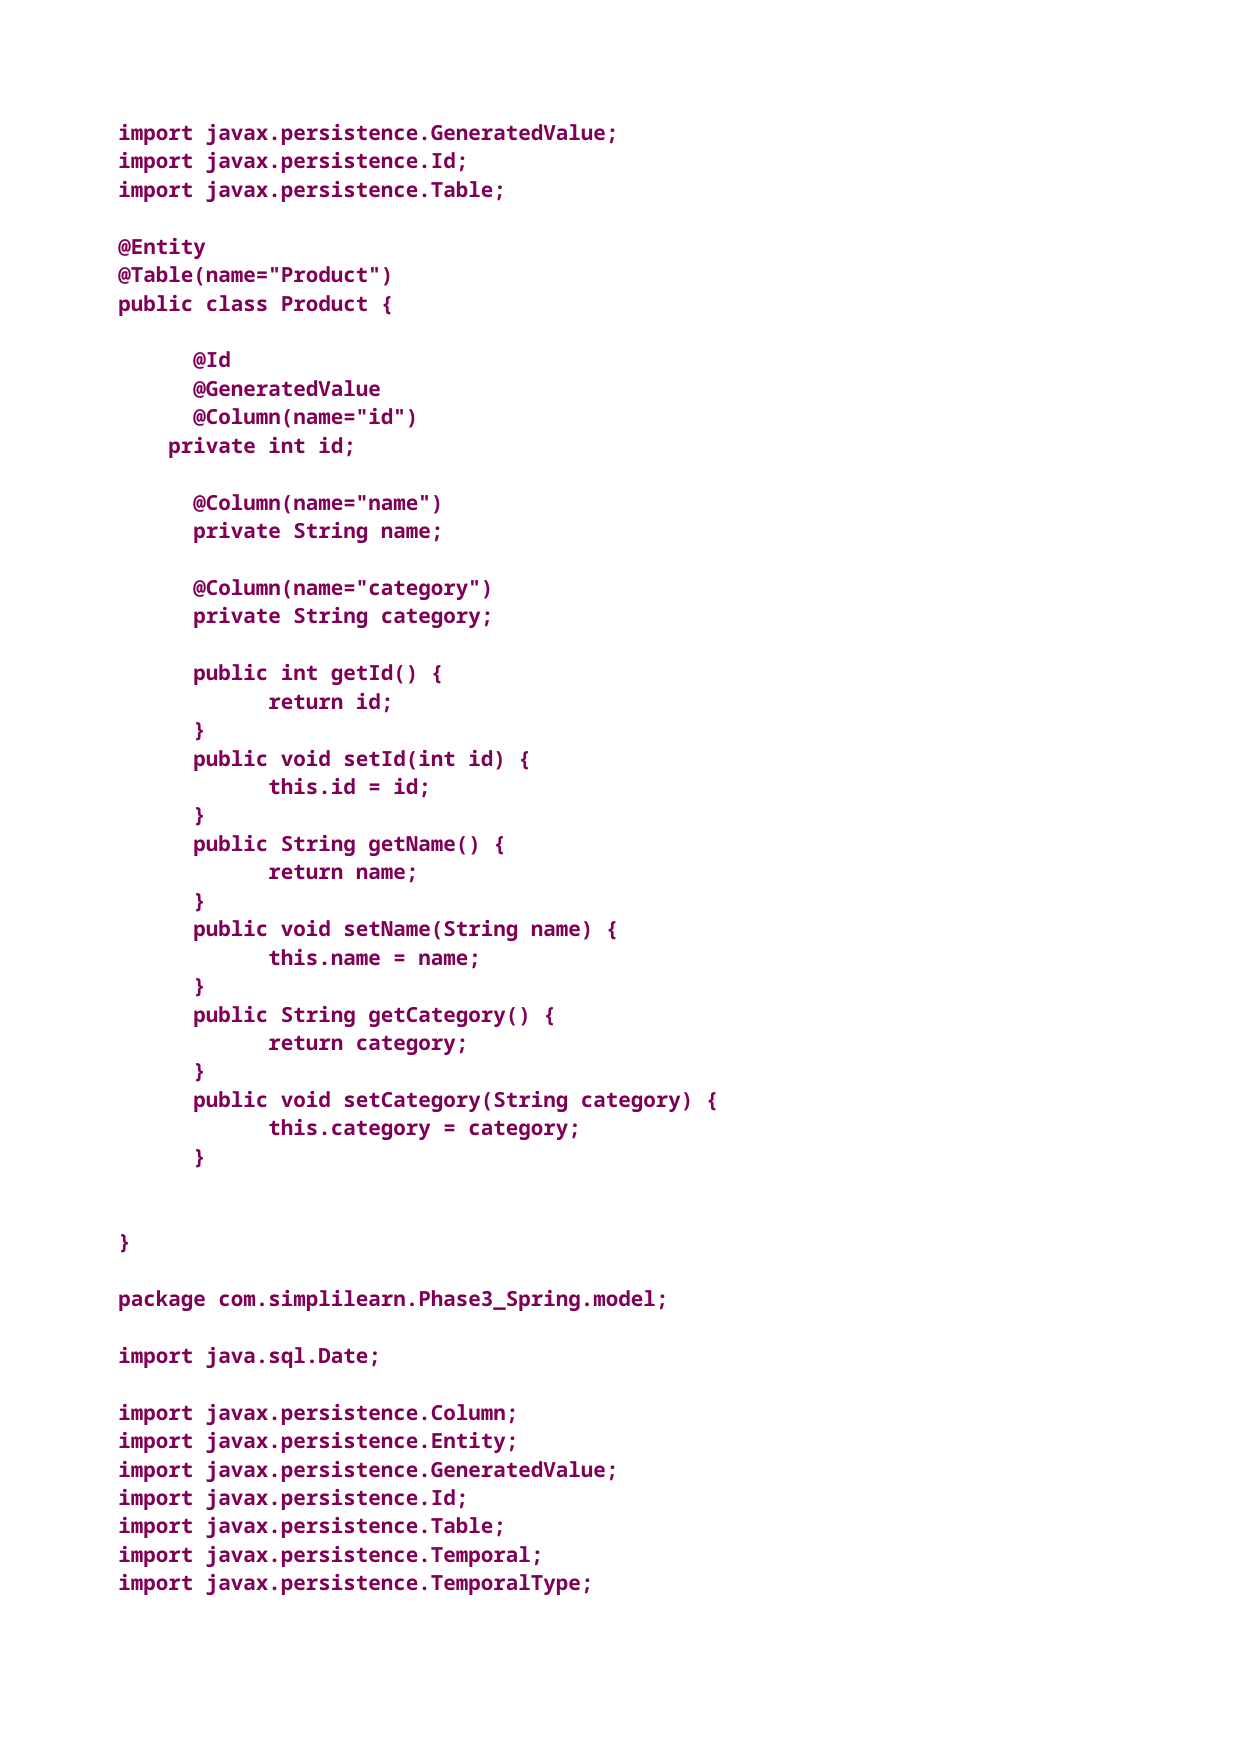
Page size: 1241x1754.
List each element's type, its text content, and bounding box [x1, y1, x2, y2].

text return category; [118, 1028, 1122, 1057]
text public void setId(int id) { [118, 744, 1122, 772]
text this.id = id; [118, 772, 1122, 801]
text } [118, 886, 1122, 914]
text import java.sql.Date; [118, 1341, 1122, 1369]
text public int getId() { [118, 658, 1122, 687]
text import javax.persistence.GeneratedValue; [118, 1455, 1122, 1483]
text } [118, 1057, 1122, 1085]
text } [118, 971, 1122, 1000]
text } [118, 801, 1122, 829]
text public void setName(String name) { [118, 914, 1122, 943]
text package com.simplilearn.Phase3_Spring.model; [118, 1284, 1122, 1312]
text } [118, 715, 1122, 744]
text import javax.persistence.Temporal; [118, 1540, 1122, 1568]
text @Column(name="name") [118, 488, 1122, 516]
text import javax.persistence.Table; [118, 175, 1122, 203]
text this.name = name; [118, 943, 1122, 971]
text return id; [118, 687, 1122, 715]
text } [118, 1142, 1122, 1170]
text import javax.persistence.Entity; [118, 1426, 1122, 1455]
text @Table(name="Product") [118, 260, 1122, 289]
text @Id [118, 346, 1122, 374]
text public String getName() { [118, 829, 1122, 857]
text import javax.persistence.TemporalType; [118, 1568, 1122, 1597]
text private int id; [118, 431, 1122, 459]
text @GeneratedValue [118, 374, 1122, 402]
text public class Product { [118, 289, 1122, 317]
text private String category; [118, 602, 1122, 630]
text @Column(name="category") [118, 573, 1122, 602]
text public void setCategory(String category) { [118, 1085, 1122, 1113]
text private String name; [118, 516, 1122, 545]
text } [118, 1227, 1122, 1256]
text import javax.persistence.Id; [118, 1483, 1122, 1512]
text import javax.persistence.Table; [118, 1512, 1122, 1540]
text this.category = category; [118, 1113, 1122, 1142]
text import javax.persistence.Id; [118, 147, 1122, 175]
text import javax.persistence.Column; [118, 1398, 1122, 1426]
text @Entity [118, 232, 1122, 260]
text @Column(name="id") [118, 402, 1122, 431]
text public String getCategory() { [118, 1000, 1122, 1028]
text import javax.persistence.GeneratedValue; [118, 118, 1122, 147]
text return name; [118, 857, 1122, 886]
